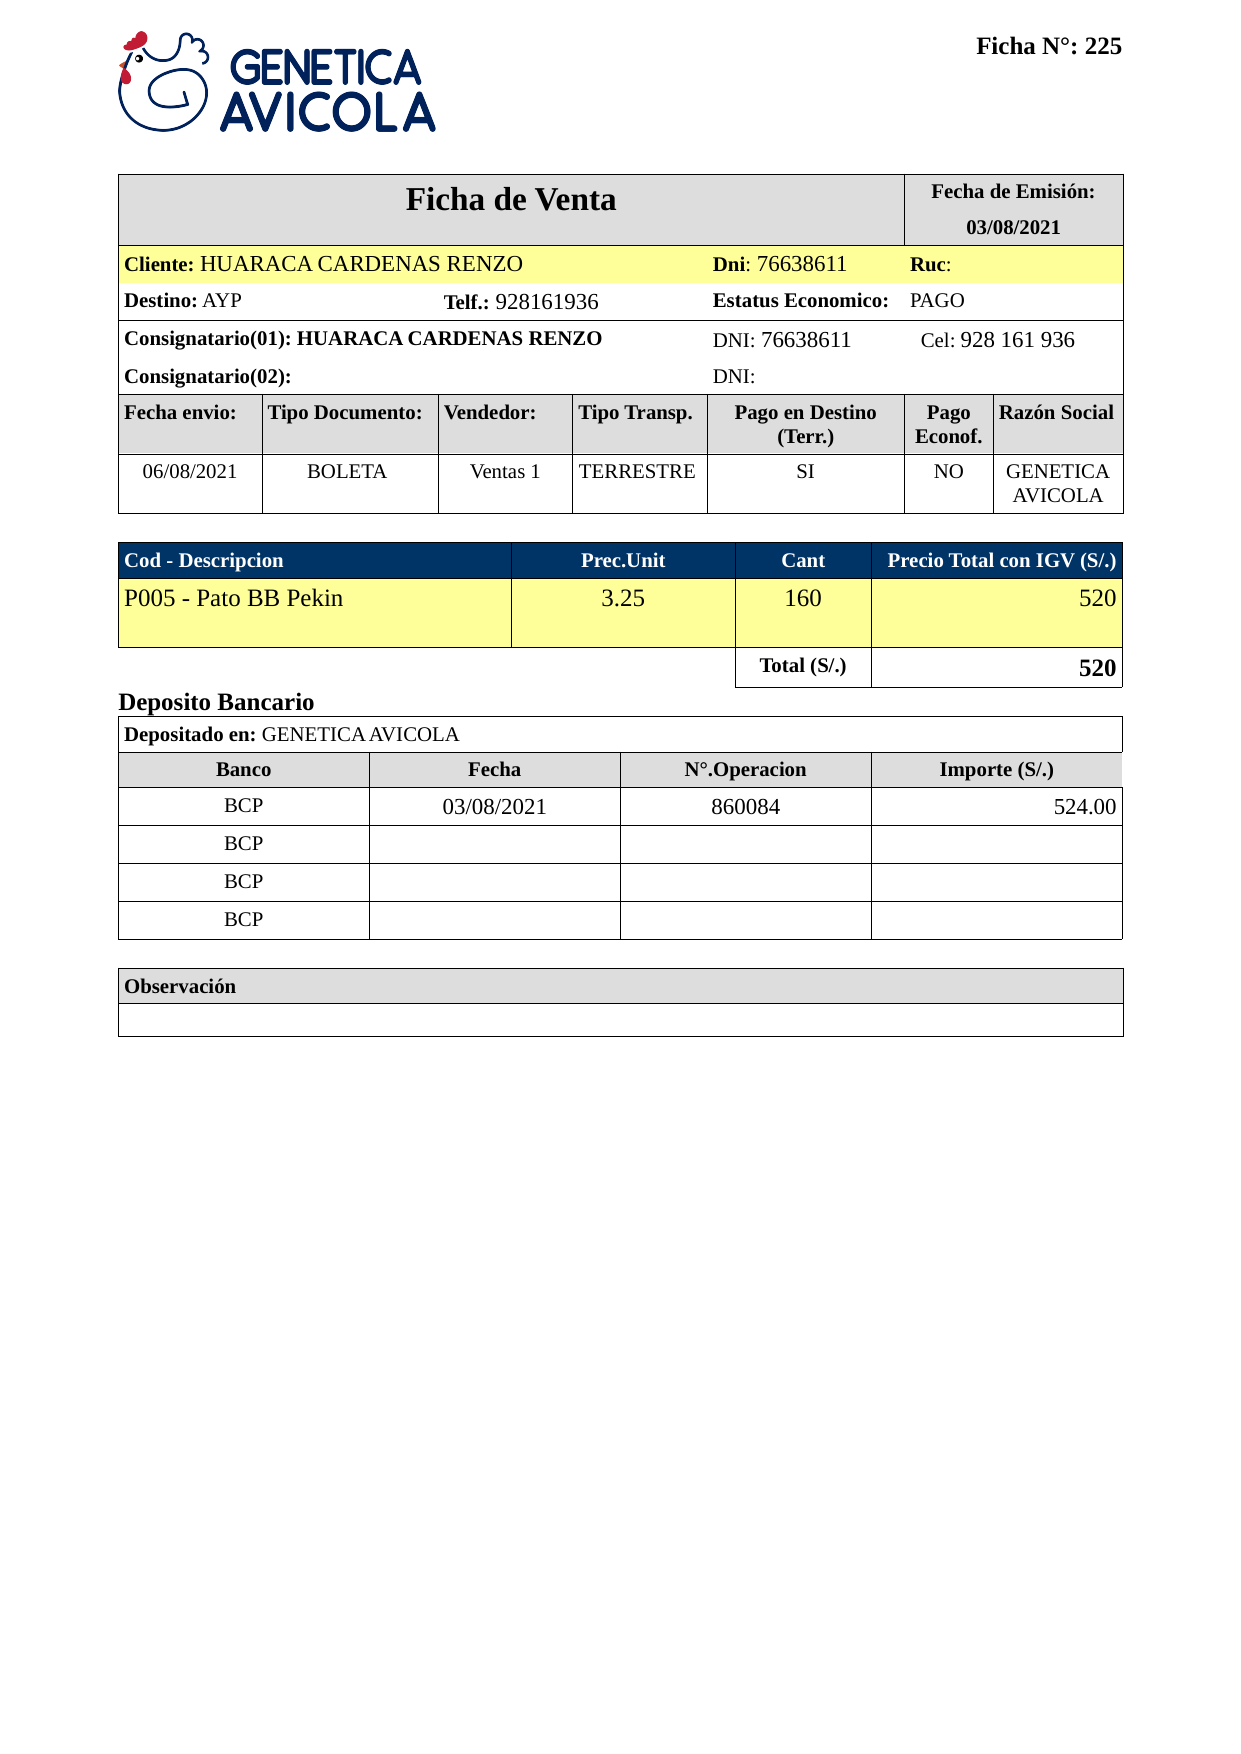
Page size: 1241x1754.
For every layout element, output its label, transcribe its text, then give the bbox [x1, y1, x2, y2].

table_cell PAGO [904, 283, 1123, 320]
table_cell Telf.: 928161936 [438, 283, 707, 320]
table_cell 524.00 [872, 788, 1122, 825]
table_cell 520 [872, 579, 1122, 647]
table_cell DNI: 76638611 [707, 321, 915, 358]
table_cell Cel: 928 161 936 [915, 321, 1123, 358]
table_cell [511, 648, 735, 687]
table_header Cod - Descripcion [119, 543, 511, 578]
table_cell 160 [736, 579, 871, 647]
table_cell N°.Operacion [621, 753, 871, 787]
table_cell Pago Econof. [905, 395, 993, 453]
table_cell [621, 864, 871, 901]
table_cell BCP [119, 788, 369, 825]
table_cell [370, 902, 620, 939]
table_header Cant [736, 543, 871, 578]
table_cell Pago en Destino (Terr.) [708, 395, 904, 453]
table_cell Cliente: HUARACA CARDENAS RENZO [119, 246, 707, 283]
table_header Depositado en: GENETICA AVICOLA [119, 717, 1122, 752]
table_cell GENETICA AVICOLA [994, 455, 1123, 513]
table_cell 3.25 [512, 579, 735, 647]
table_cell [119, 1004, 1123, 1036]
table_cell BCP [119, 902, 369, 939]
table_cell Estatus Economico: [707, 283, 904, 320]
table_header Fecha de Emisión: [905, 175, 1123, 209]
table_cell DNI: [707, 358, 1123, 394]
table_cell [370, 826, 620, 863]
table_cell Ruc: [904, 246, 1123, 283]
table_header Observación [119, 969, 1123, 1003]
table_cell [370, 864, 620, 901]
table_cell NO [905, 455, 993, 513]
table_cell Razón Social [994, 395, 1123, 453]
table_cell Ventas 1 [439, 455, 572, 513]
table_cell SI [708, 455, 904, 513]
table_cell Tipo Transp. [573, 395, 707, 453]
table_cell Consignatario(02): [119, 358, 707, 394]
table_header Prec.Unit [512, 543, 735, 578]
table_cell Destino: AYP [119, 283, 438, 320]
text Deposito Bancario [118, 687, 1122, 716]
table_cell [872, 902, 1122, 939]
table_cell Importe (S/.) [872, 753, 1122, 787]
table_cell Fecha envio: [119, 395, 262, 453]
table_cell Fecha [370, 753, 620, 787]
table_cell [621, 902, 871, 939]
table_cell Vendedor: [439, 395, 572, 453]
table_header Ficha de Venta [119, 175, 904, 245]
table_cell [872, 864, 1122, 901]
table_cell 860084 [621, 788, 871, 825]
picture [118, 31, 436, 132]
table_cell 520 [872, 648, 1122, 687]
table_cell 03/08/2021 [905, 209, 1123, 245]
table_cell [118, 648, 511, 687]
table_header Precio Total con IGV (S/.) [872, 543, 1122, 578]
table_cell BCP [119, 864, 369, 901]
table_cell BCP [119, 826, 369, 863]
table_cell Tipo Documento: [263, 395, 438, 453]
table_cell BOLETA [263, 455, 438, 513]
table_cell Banco [119, 753, 369, 787]
table_cell P005 - Pato BB Pekin [119, 579, 511, 647]
table_cell Total (S/.) [736, 648, 871, 687]
table_cell TERRESTRE [573, 455, 707, 513]
table_cell 03/08/2021 [370, 788, 620, 825]
table_cell [872, 826, 1122, 863]
table_cell Dni: 76638611 [707, 246, 904, 283]
table_cell Consignatario(01): HUARACA CARDENAS RENZO [119, 321, 707, 358]
table_cell [621, 826, 871, 863]
table_cell 06/08/2021 [119, 455, 262, 513]
